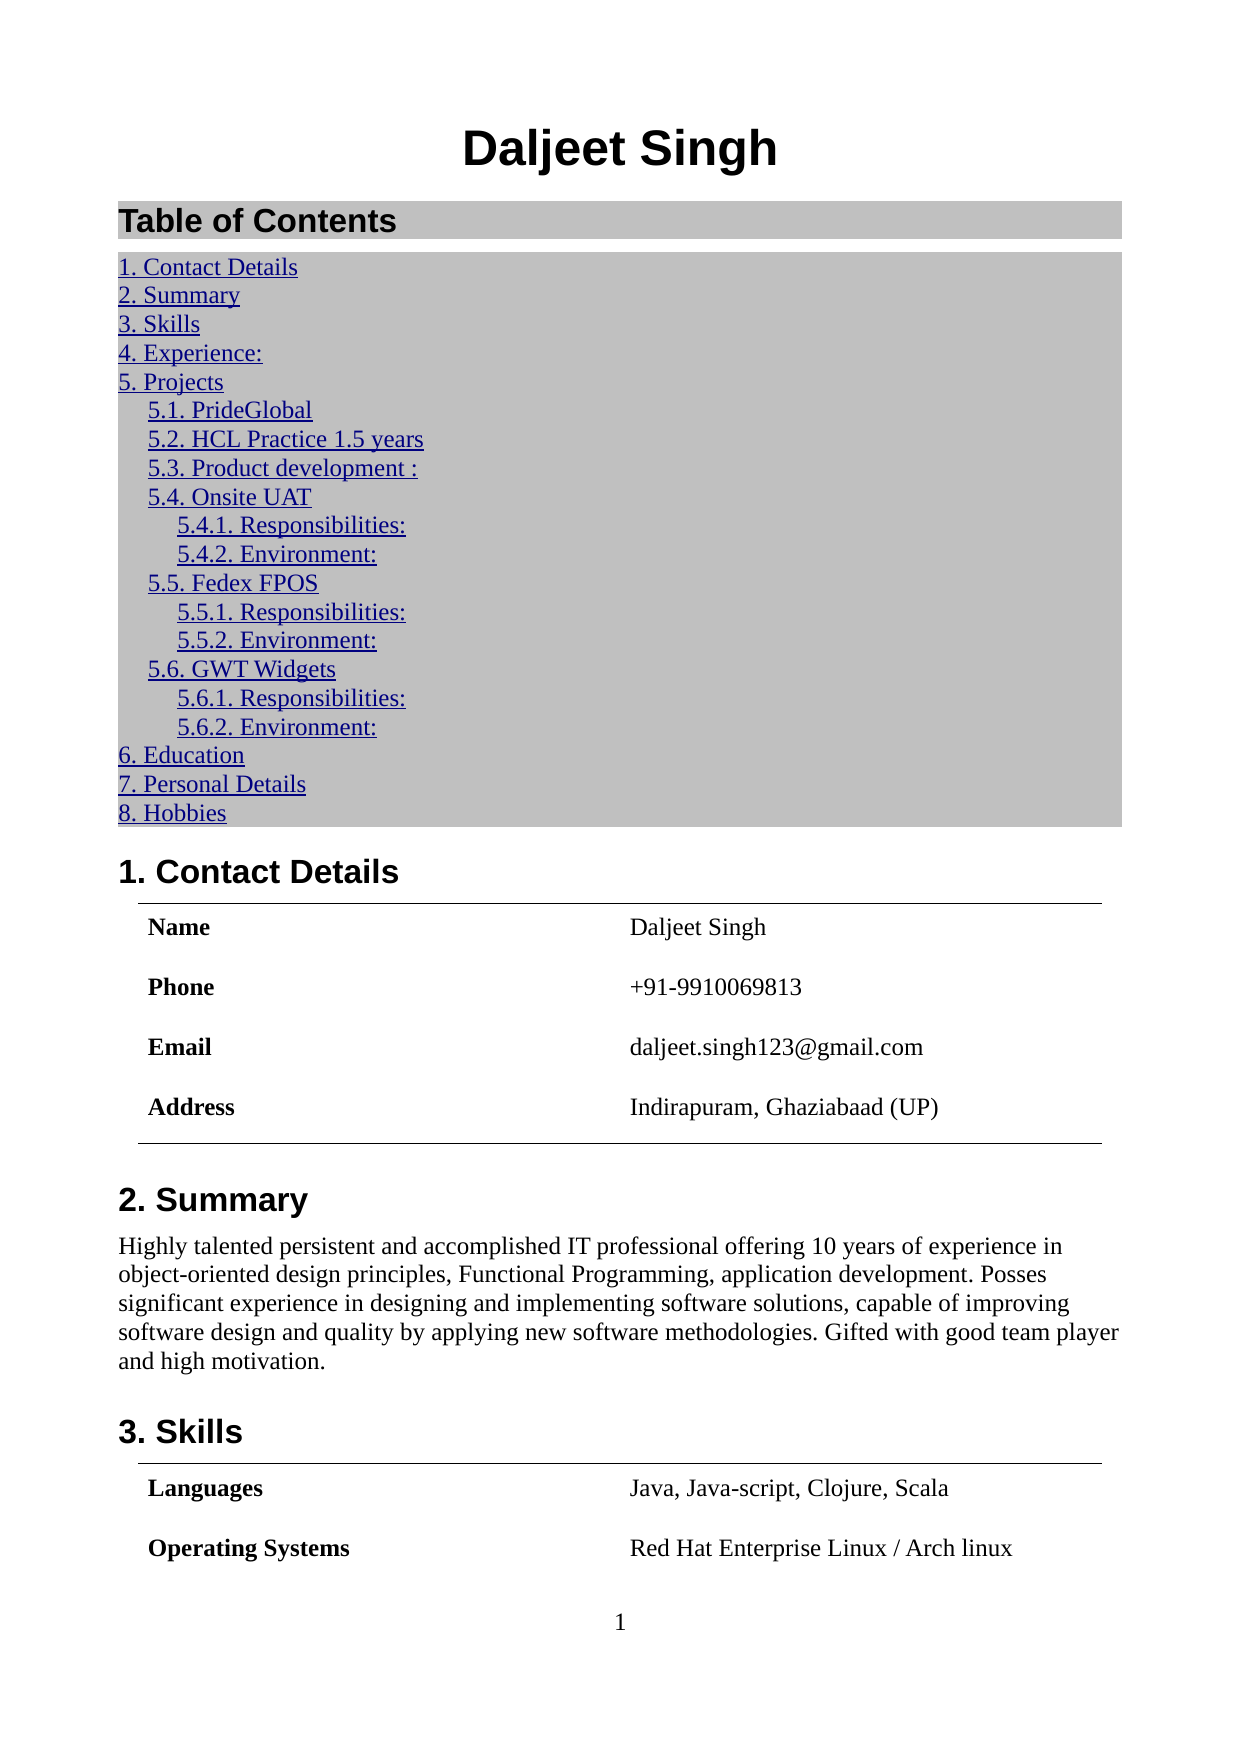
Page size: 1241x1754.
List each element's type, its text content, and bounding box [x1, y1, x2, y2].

text 6. Education [118, 740, 1122, 769]
subtitle Skills [118, 1412, 1122, 1451]
table_cell daljeet.singh123@gmail.com [620, 1023, 1102, 1083]
text 8. Hobbies [118, 798, 1122, 827]
text 5.5.1. Responsibilities: [177, 597, 1122, 625]
table_cell Address [138, 1083, 620, 1143]
text 5.1. PrideGlobal [148, 395, 1122, 424]
text 5.3. Product development : [148, 453, 1122, 482]
table_cell Indirapuram, Ghaziabaad (UP) [620, 1083, 1102, 1143]
table_header Java, Java-script, Clojure, Scala [620, 1464, 1102, 1523]
title Daljeet Singh [118, 118, 1122, 176]
text 5.4.1. Responsibilities: [177, 510, 1122, 539]
text 5. Projects [118, 367, 1122, 395]
subtitle Contact Details [118, 852, 1122, 890]
table_cell Phone [138, 963, 620, 1023]
table_cell Red Hat Enterprise Linux / Arch linux [620, 1523, 1102, 1571]
table_header Name [138, 904, 620, 963]
text 5.4. Onsite UAT [148, 482, 1122, 510]
table_cell +91-9910069813 [620, 963, 1102, 1023]
table_cell Operating Systems [138, 1523, 620, 1571]
text 5.6. GWT Widgets [148, 654, 1122, 683]
text 5.6.1. Responsibilities: [177, 683, 1122, 712]
text Highly talented persistent and accomplished IT professional offering 10 years of experience in object-oriented design principles, Functional Programming, application development. Posses significant experience in designing and implementing software solutions, capable of improving software design and quality by applying new software methodologies. Gifted with good team player and high motivation. [118, 1231, 1122, 1374]
text 5.2. HCL Practice 1.5 years [148, 424, 1122, 453]
text 2. Summary [118, 280, 1122, 309]
table_header Daljeet Singh [620, 904, 1102, 963]
text 7. Personal Details [118, 769, 1122, 798]
text 5.5. Fedex FPOS [148, 568, 1122, 597]
text 3. Skills [118, 309, 1122, 338]
text 5.5.2. Environment: [177, 625, 1122, 654]
table_cell Email [138, 1023, 620, 1083]
text 1. Contact Details [118, 252, 1122, 280]
subtitle Summary [118, 1180, 1122, 1218]
table_header Languages [138, 1464, 620, 1523]
subtitle Table of Contents [118, 201, 1122, 239]
text 4. Experience: [118, 338, 1122, 367]
text 5.4.2. Environment: [177, 539, 1122, 568]
text 5.6.2. Environment: [177, 712, 1122, 740]
